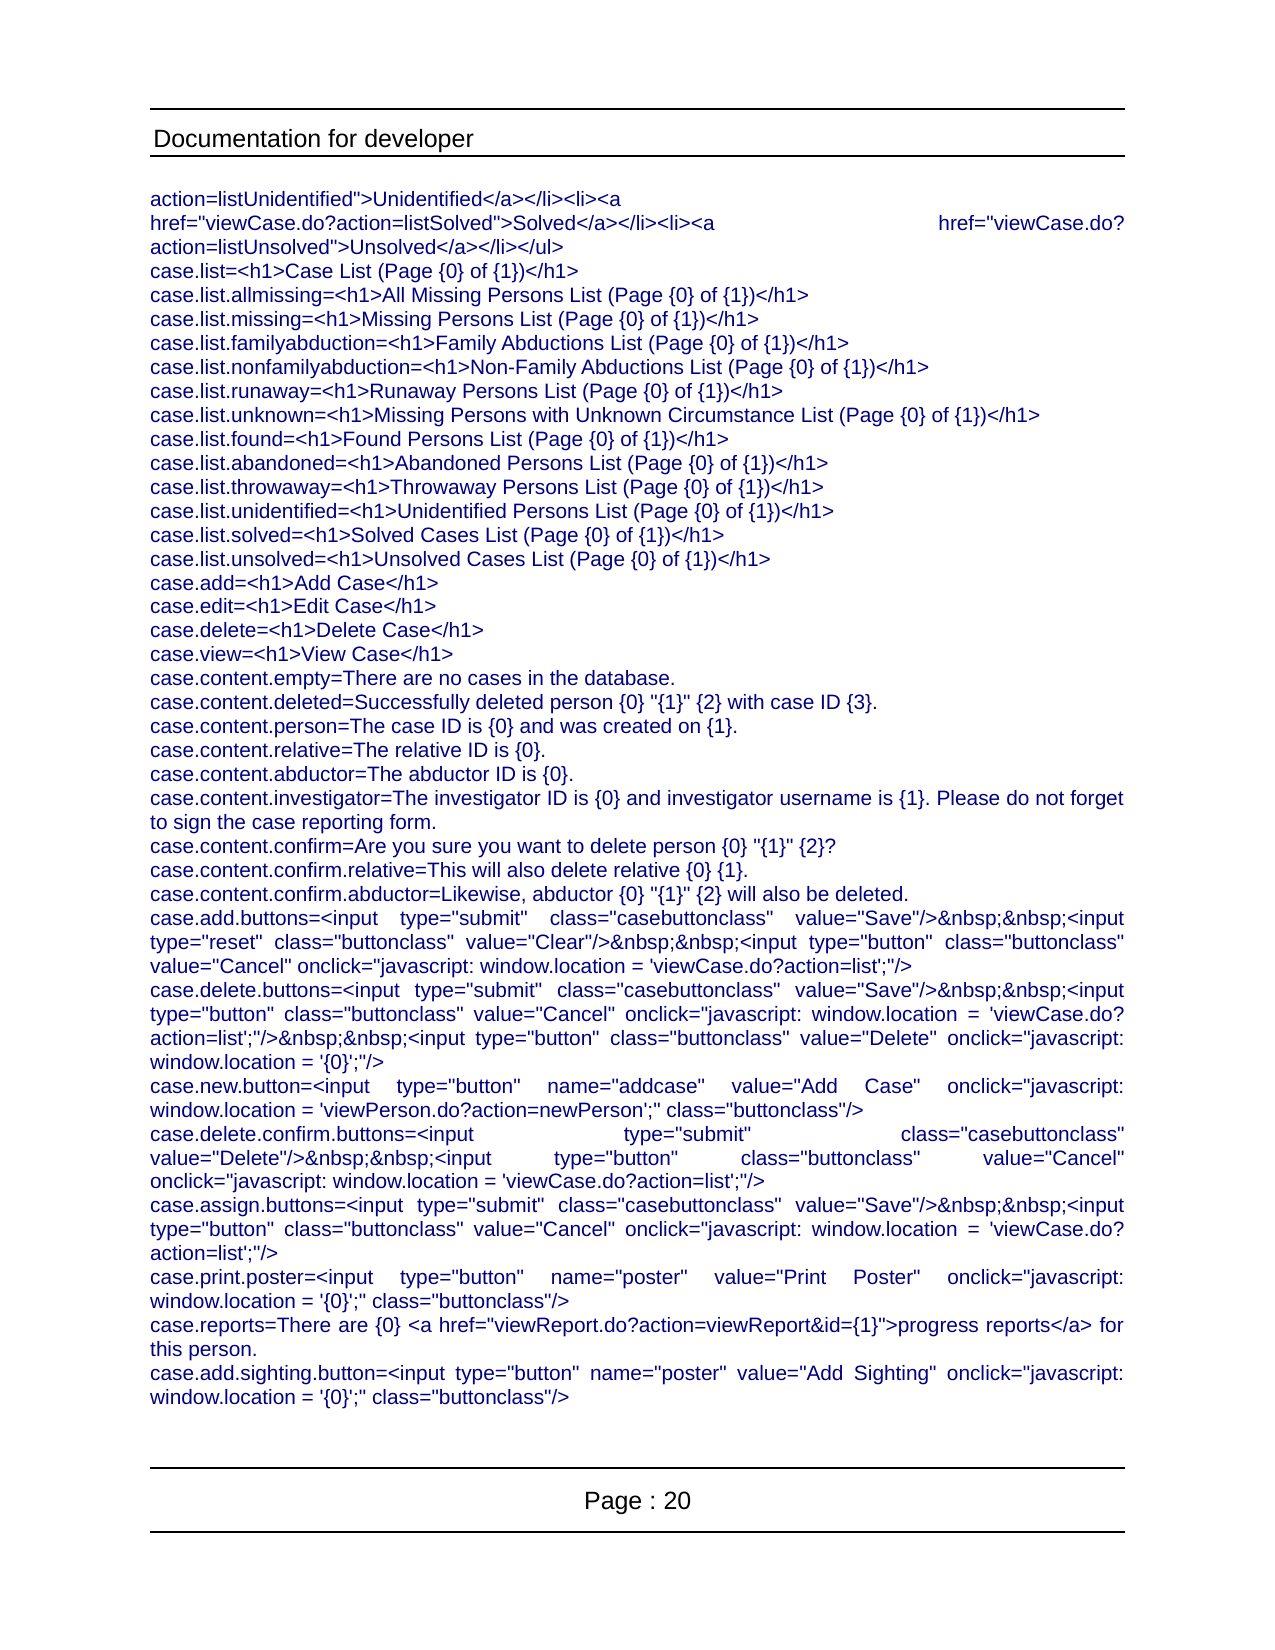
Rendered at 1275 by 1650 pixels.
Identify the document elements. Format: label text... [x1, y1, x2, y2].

text case.list.abandoned=<h1>Abandoned Persons List (Page {0} of {1})</h1> [150, 451, 1125, 474]
text case.assign.buttons=<input type="submit" class="casebuttonclass" value="Save"/>&nbsp;&nbsp;<input type="button" class="buttonclass" value="Cancel" onclick="javascript: window.location = 'viewCase.do?action=list';"/> [150, 1193, 1125, 1265]
text case.list.familyabduction=<h1>Family Abductions List (Page {0} of {1})</h1> [150, 331, 1125, 355]
text case.list=<h1>Case List (Page {0} of {1})</h1> [150, 259, 1125, 283]
text case.new.button=<input type="button" name="addcase" value="Add Case" onclick="javascript: window.location = 'viewPerson.do?action=newPerson';" class="buttonclass"/> [150, 1073, 1125, 1121]
text case.list.missing=<h1>Missing Persons List (Page {0} of {1})</h1> [150, 307, 1125, 331]
text case.list.unknown=<h1>Missing Persons with Unknown Circumstance List (Page {0} of {1})</h1> [150, 403, 1125, 427]
text case.add.sighting.button=<input type="button" name="poster" value="Add Sighting" onclick="javascript: window.location = '{0}';" class="buttonclass"/> [150, 1361, 1125, 1409]
text case.list.nonfamilyabduction=<h1>Non-Family Abductions List (Page {0} of {1})</h1> [150, 355, 1125, 379]
text case.view=<h1>View Case</h1> [150, 642, 1125, 666]
text case.reports=There are {0} <a href="viewReport.do?action=viewReport&id={1}">progress reports</a> for this person. [150, 1313, 1125, 1361]
text case.list.unsolved=<h1>Unsolved Cases List (Page {0} of {1})</h1> [150, 546, 1125, 570]
text case.list.unidentified=<h1>Unidentified Persons List (Page {0} of {1})</h1> [150, 498, 1125, 522]
text case.list.allmissing=<h1>All Missing Persons List (Page {0} of {1})</h1> [150, 283, 1125, 307]
text case.print.poster=<input type="button" name="poster" value="Print Poster" onclick="javascript: window.location = '{0}';" class="buttonclass"/> [150, 1265, 1125, 1313]
text case.content.relative=The relative ID is {0}. [150, 738, 1125, 762]
text case.add=<h1>Add Case</h1> [150, 570, 1125, 594]
text case.content.empty=There are no cases in the database. [150, 666, 1125, 690]
text case.list.found=<h1>Found Persons List (Page {0} of {1})</h1> [150, 427, 1125, 451]
text case.content.confirm.abductor=Likewise, abductor {0} "{1}" {2} will also be deleted. [150, 882, 1125, 906]
text case.list.solved=<h1>Solved Cases List (Page {0} of {1})</h1> [150, 522, 1125, 546]
text case.list.runaway=<h1>Runaway Persons List (Page {0} of {1})</h1> [150, 379, 1125, 403]
text case.content.investigator=The investigator ID is {0} and investigator username is {1}. Please do not forget to sign the case reporting form. [150, 786, 1125, 834]
text case.delete=<h1>Delete Case</h1> [150, 618, 1125, 642]
text case.edit=<h1>Edit Case</h1> [150, 594, 1125, 618]
text case.add.buttons=<input type="submit" class="casebuttonclass" value="Save"/>&nbsp;&nbsp;<input type="reset" class="buttonclass" value="Clear"/>&nbsp;&nbsp;<input type="button" class="buttonclass" value="Cancel" onclick="javascript: window.location = 'viewCase.do?action=list';"/> [150, 906, 1125, 978]
text case.delete.confirm.buttons=<input type="submit" class="casebuttonclass" value="Delete"/>&nbsp;&nbsp;<input type="button" class="buttonclass" value="Cancel" onclick="javascript: window.location = 'viewCase.do?action=list';"/> [150, 1121, 1125, 1193]
text case.content.abductor=The abductor ID is {0}. [150, 762, 1125, 786]
text case.delete.buttons=<input type="submit" class="casebuttonclass" value="Save"/>&nbsp;&nbsp;<input type="button" class="buttonclass" value="Cancel" onclick="javascript: window.location = 'viewCase.do?action=list';"/>&nbsp;&nbsp;<input type="button" class="buttonclass" value="Delete" onclick="javascript: window.location = '{0}';"/> [150, 978, 1125, 1073]
text case.content.deleted=Successfully deleted person {0} "{1}" {2} with case ID {3}. [150, 690, 1125, 714]
text action=listUnidentified">Unidentified</a></li><li><a href="viewCase.do?action=listSolved">Solved</a></li><li><a href="viewCase.do?action=listUnsolved">Unsolved</a></li></ul> [150, 187, 1125, 259]
text case.list.throwaway=<h1>Throwaway Persons List (Page {0} of {1})</h1> [150, 474, 1125, 498]
text case.content.person=The case ID is {0} and was created on {1}. [150, 714, 1125, 738]
text case.content.confirm.relative=This will also delete relative {0} {1}. [150, 858, 1125, 882]
text case.content.confirm=Are you sure you want to delete person {0} "{1}" {2}? [150, 834, 1125, 858]
